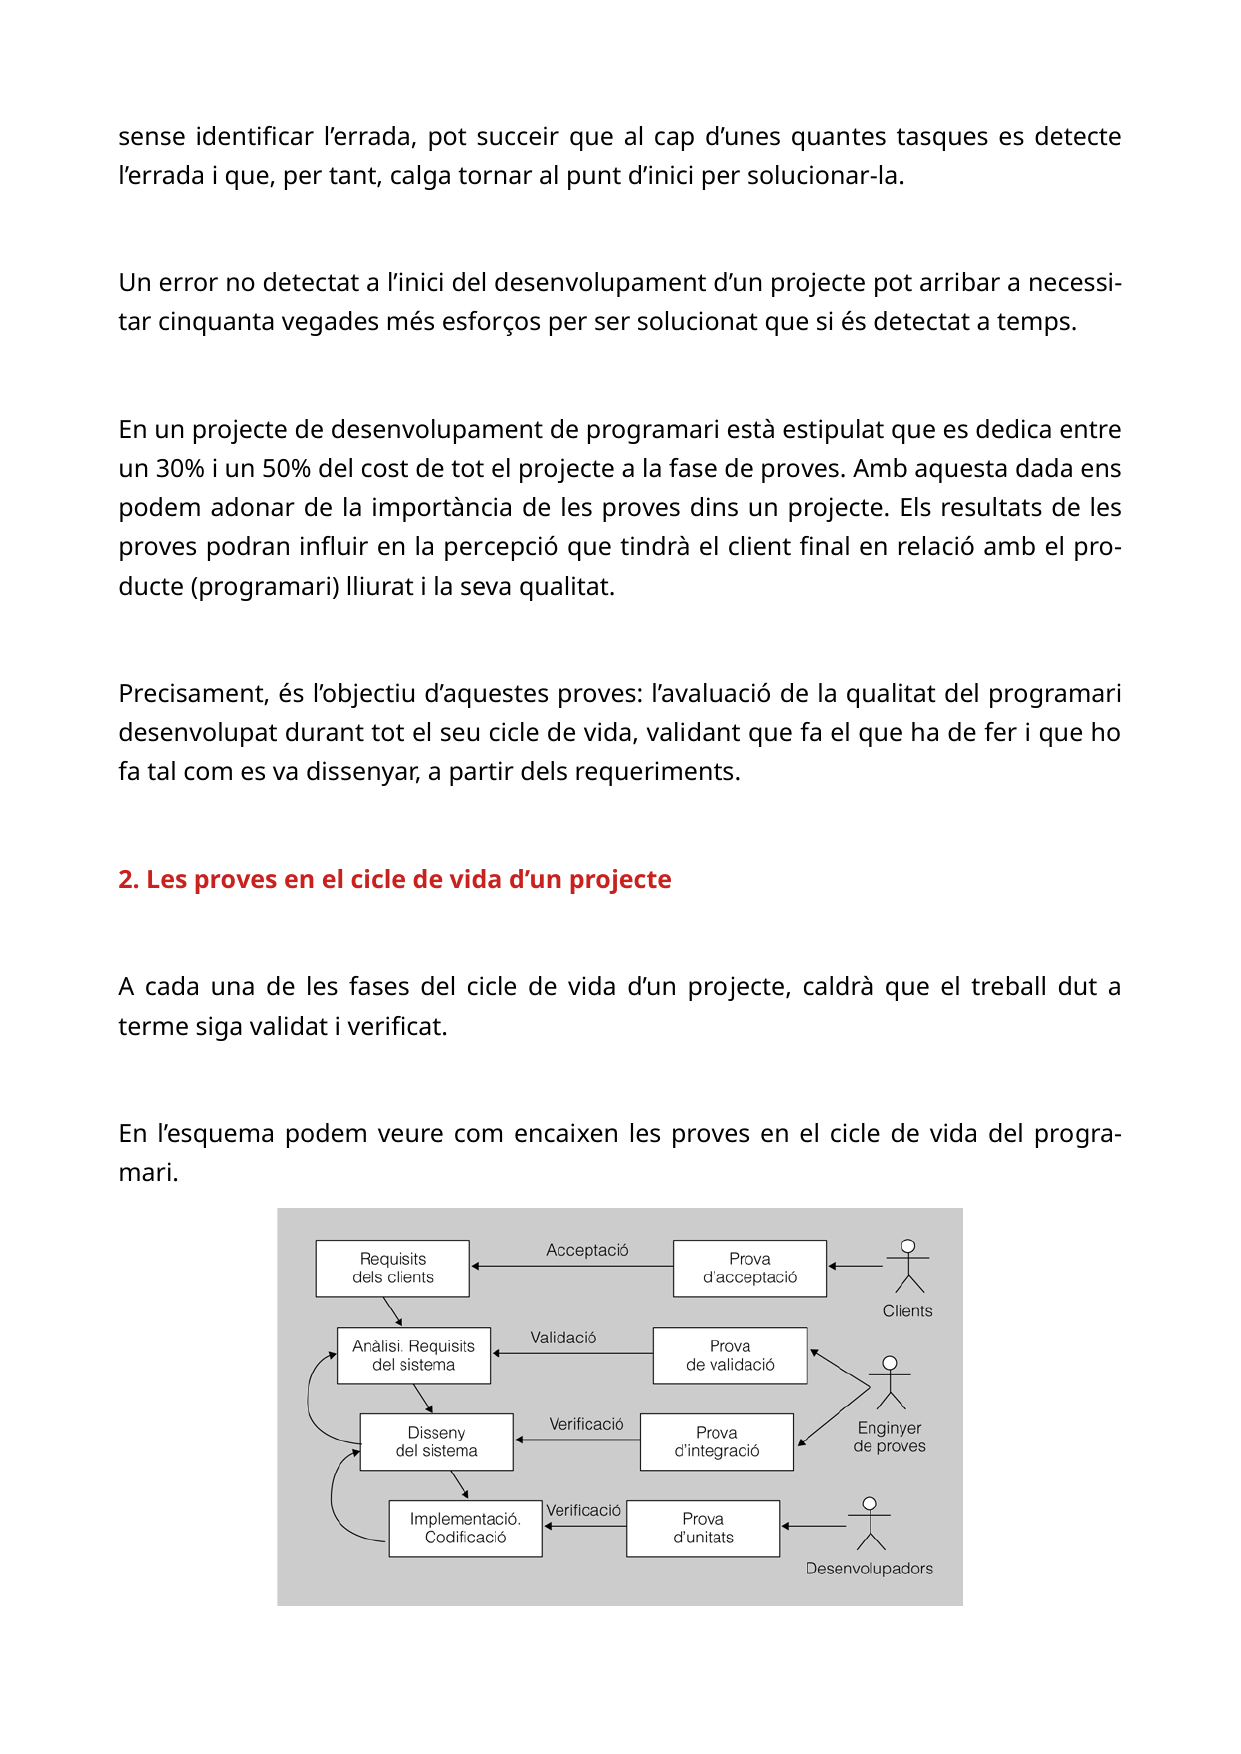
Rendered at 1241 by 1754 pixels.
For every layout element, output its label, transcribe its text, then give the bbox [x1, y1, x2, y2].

text A cada una de les fases del cicle de vida d’un pro­jecte, cal­drà que el tre­ball dut a terme siga vali­dat i veri­fi­cat. [118, 969, 1122, 1042]
text En l’esquema podem veure com encai­xen les pro­ves en el cicle de vida del pro­gra­mari. [118, 1116, 1122, 1189]
text sense iden­ti­fi­car l’errada, pot suc­ceir que al cap d’unes quan­tes tas­ques es detecte l’errada i que, per tant, cal­ga tor­nar al punt d’inici per solu­ci­o­nar-la. [118, 118, 1122, 191]
text Un error no detec­tat a l’inici del desen­vo­lu­pa­ment d’un pro­jecte pot arri­bar a neces­si­tar cin­quanta vega­des més esfor­ços per ser solu­ci­o­nat que si és detec­tat a temps. [118, 265, 1122, 338]
picture [277, 1208, 963, 1606]
text En un pro­jecte de desen­vo­lu­pa­ment de pro­gra­mari està esti­pu­lat que es dedica entre un 30% i un 50% del cost de tot el pro­jecte a la fase de pro­ves. Amb aquesta dada ens podem ado­nar de la impor­tàn­cia de les pro­ves dins un pro­jecte. Els resul­tats de les pro­ves podran influir en la per­cep­ció que tin­drà el cli­ent final en rela­ció amb el pro­ducte (pro­gra­mari) lliu­rat i la seva qua­li­tat. [118, 411, 1122, 602]
text 2. Les pro­ves en el cicle de vida d’un pro­jecte [118, 861, 1122, 896]
text Pre­ci­sa­ment, és l’objec­tiu d’aques­tes pro­ves: l’ava­lu­a­ció de la qua­li­tat del pro­gra­mari desen­vo­lu­pat durant tot el seu cicle de vida, vali­dant que fa el que ha de fer i que ho fa tal com es va dis­se­nyar, a par­tir dels reque­ri­ments. [118, 676, 1122, 788]
